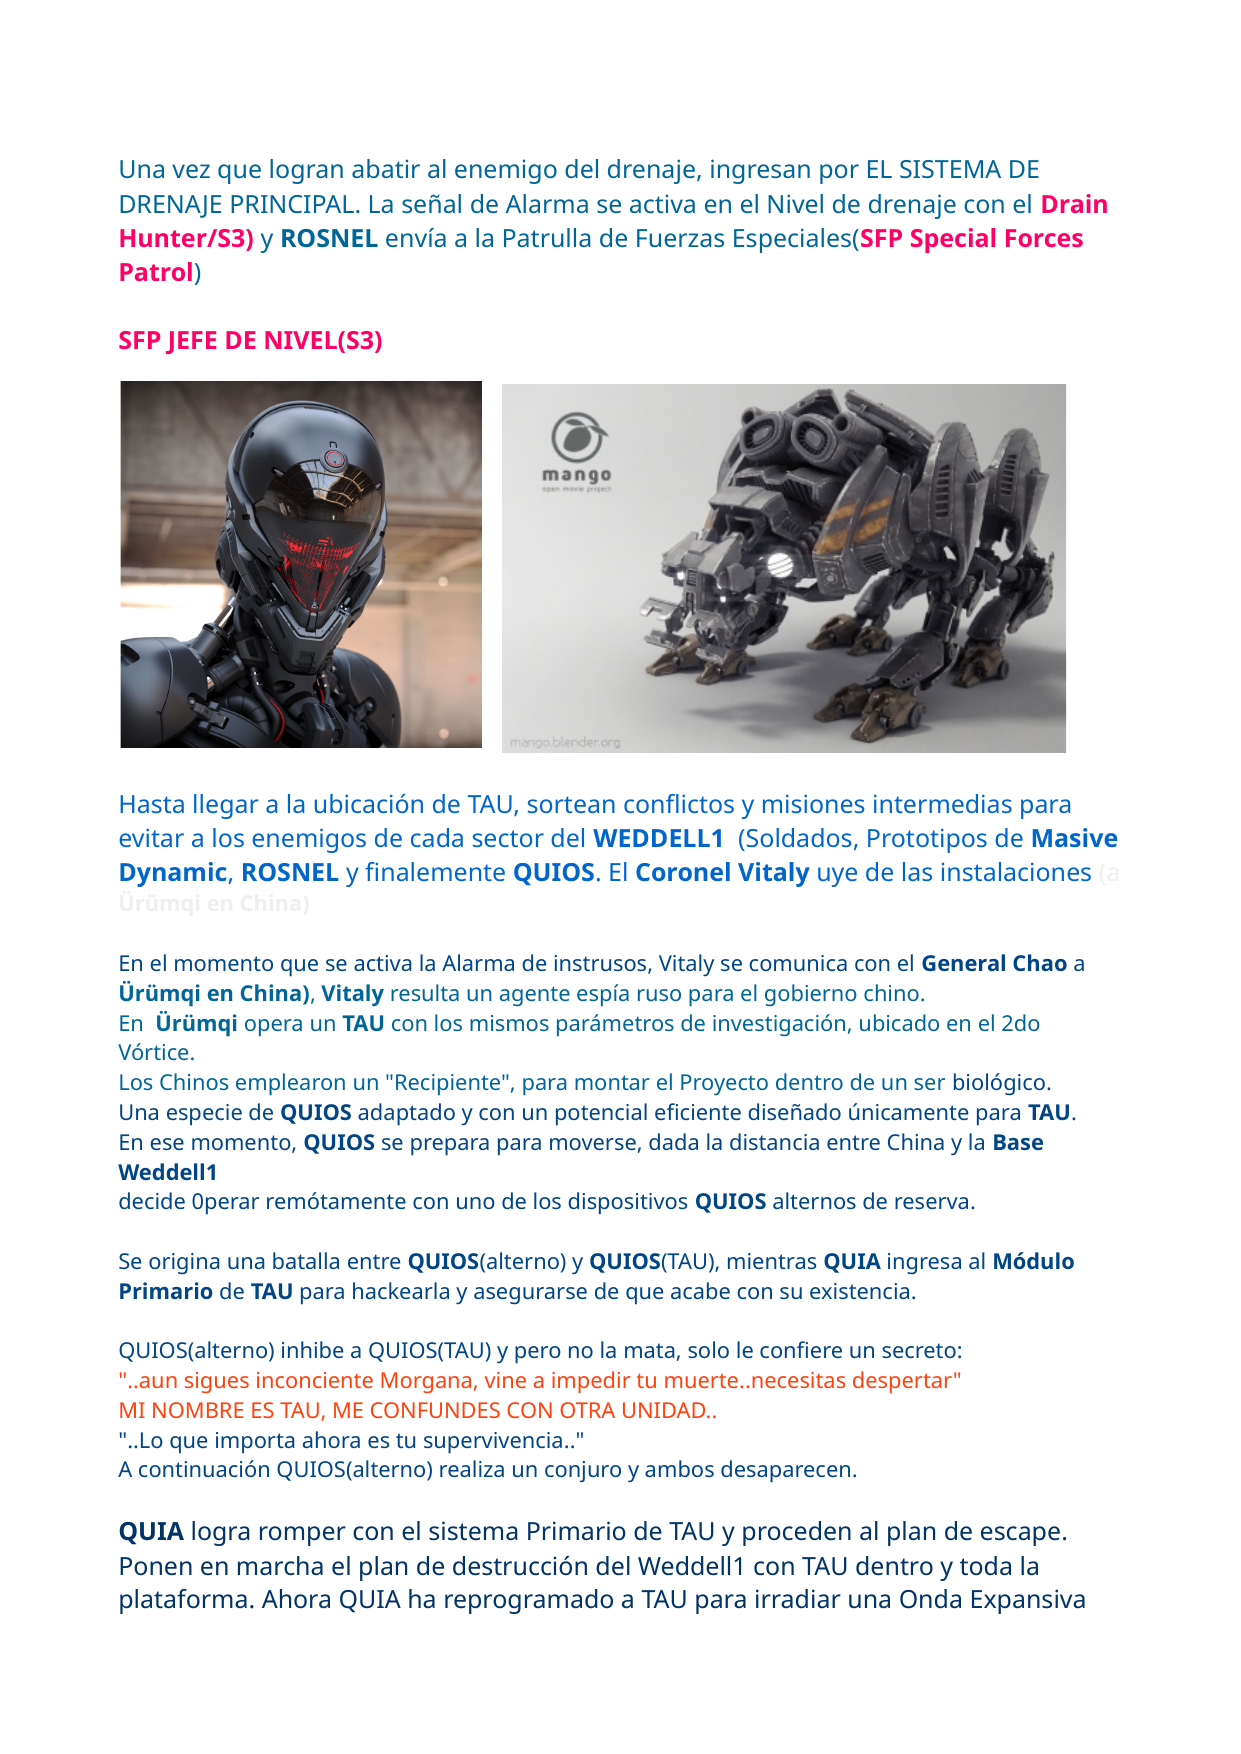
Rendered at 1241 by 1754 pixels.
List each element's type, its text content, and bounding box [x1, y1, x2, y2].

text Se origina una batalla entre QUIOS(alterno) y QUIOS(TAU), mientras QUIA ingresa al Módulo Primario de TAU para hackearla y asegurarse de que acabe con su existencia. [118, 1246, 1122, 1306]
text Ponen en marcha el plan de destrucción del Weddell1 con TAU dentro y toda la plataforma. Ahora QUIA ha reprogramado a TAU para irradiar una Onda Expansiva [118, 1548, 1122, 1616]
text En el momento que se activa la Alarma de instrusos, Vitaly se comunica con el General Chao a Ürümqi en China), Vitaly resulta un agente espía ruso para el gobierno chino. [118, 948, 1122, 1008]
text A continuación QUIOS(alterno) realiza un conjuro y ambos desaparecen. [118, 1454, 1122, 1484]
text MI NOMBRE ES TAU, ME CONFUNDES CON OTRA UNIDAD.. [118, 1395, 1122, 1425]
text En ese momento, QUIOS se prepara para moverse, dada la distancia entre China y la Base Weddell1 [118, 1127, 1122, 1186]
text "..Lo que importa ahora es tu supervivencia.." [118, 1425, 1122, 1454]
text Una vez que logran abatir al enemigo del drenaje, ingresan por EL SISTEMA DE DRENAJE PRINCIPAL. La señal de Alarma se activa en el Nivel de drenaje con el Drain Hunter/S3) y ROSNEL envía a la Patrulla de Fuerzas Especiales(SFP Special Forces Patrol) [118, 152, 1122, 288]
text SFP JEFE DE NIVEL(S3) [118, 322, 1122, 357]
text En Ürümqi opera un TAU con los mismos parámetros de investigación, ubicado en el 2do Vórtice. [118, 1008, 1122, 1067]
text Los Chinos emplearon un "Recipiente", para montar el Proyecto dentro de un ser biológico. [118, 1067, 1122, 1097]
text decide 0perar remótamente con uno de los dispositivos QUIOS alternos de reserva. [118, 1186, 1122, 1216]
picture [120, 381, 482, 748]
text QUIA logra romper con el sistema Primario de TAU y proceden al plan de escape. [118, 1514, 1122, 1548]
text Hasta llegar a la ubicación de TAU, sortean conflictos y misiones intermedias para evitar a los enemigos de cada sector del WEDDELL1 (Soldados, Prototipos de Masive Dynamic, ROSNEL y finalemente QUIOS. El Coronel Vitaly uye de las instalaciones (a Ürümqi en China) [118, 786, 1122, 918]
text QUIOS(alterno) inhibe a QUIOS(TAU) y pero no la mata, solo le confiere un secreto: [118, 1335, 1122, 1365]
text "..aun sigues inconciente Morgana, vine a impedir tu muerte..necesitas despertar" [118, 1365, 1122, 1395]
picture [502, 384, 1067, 753]
text Una especie de QUIOS adaptado y con un potencial eficiente diseñado únicamente para TAU. [118, 1097, 1122, 1127]
